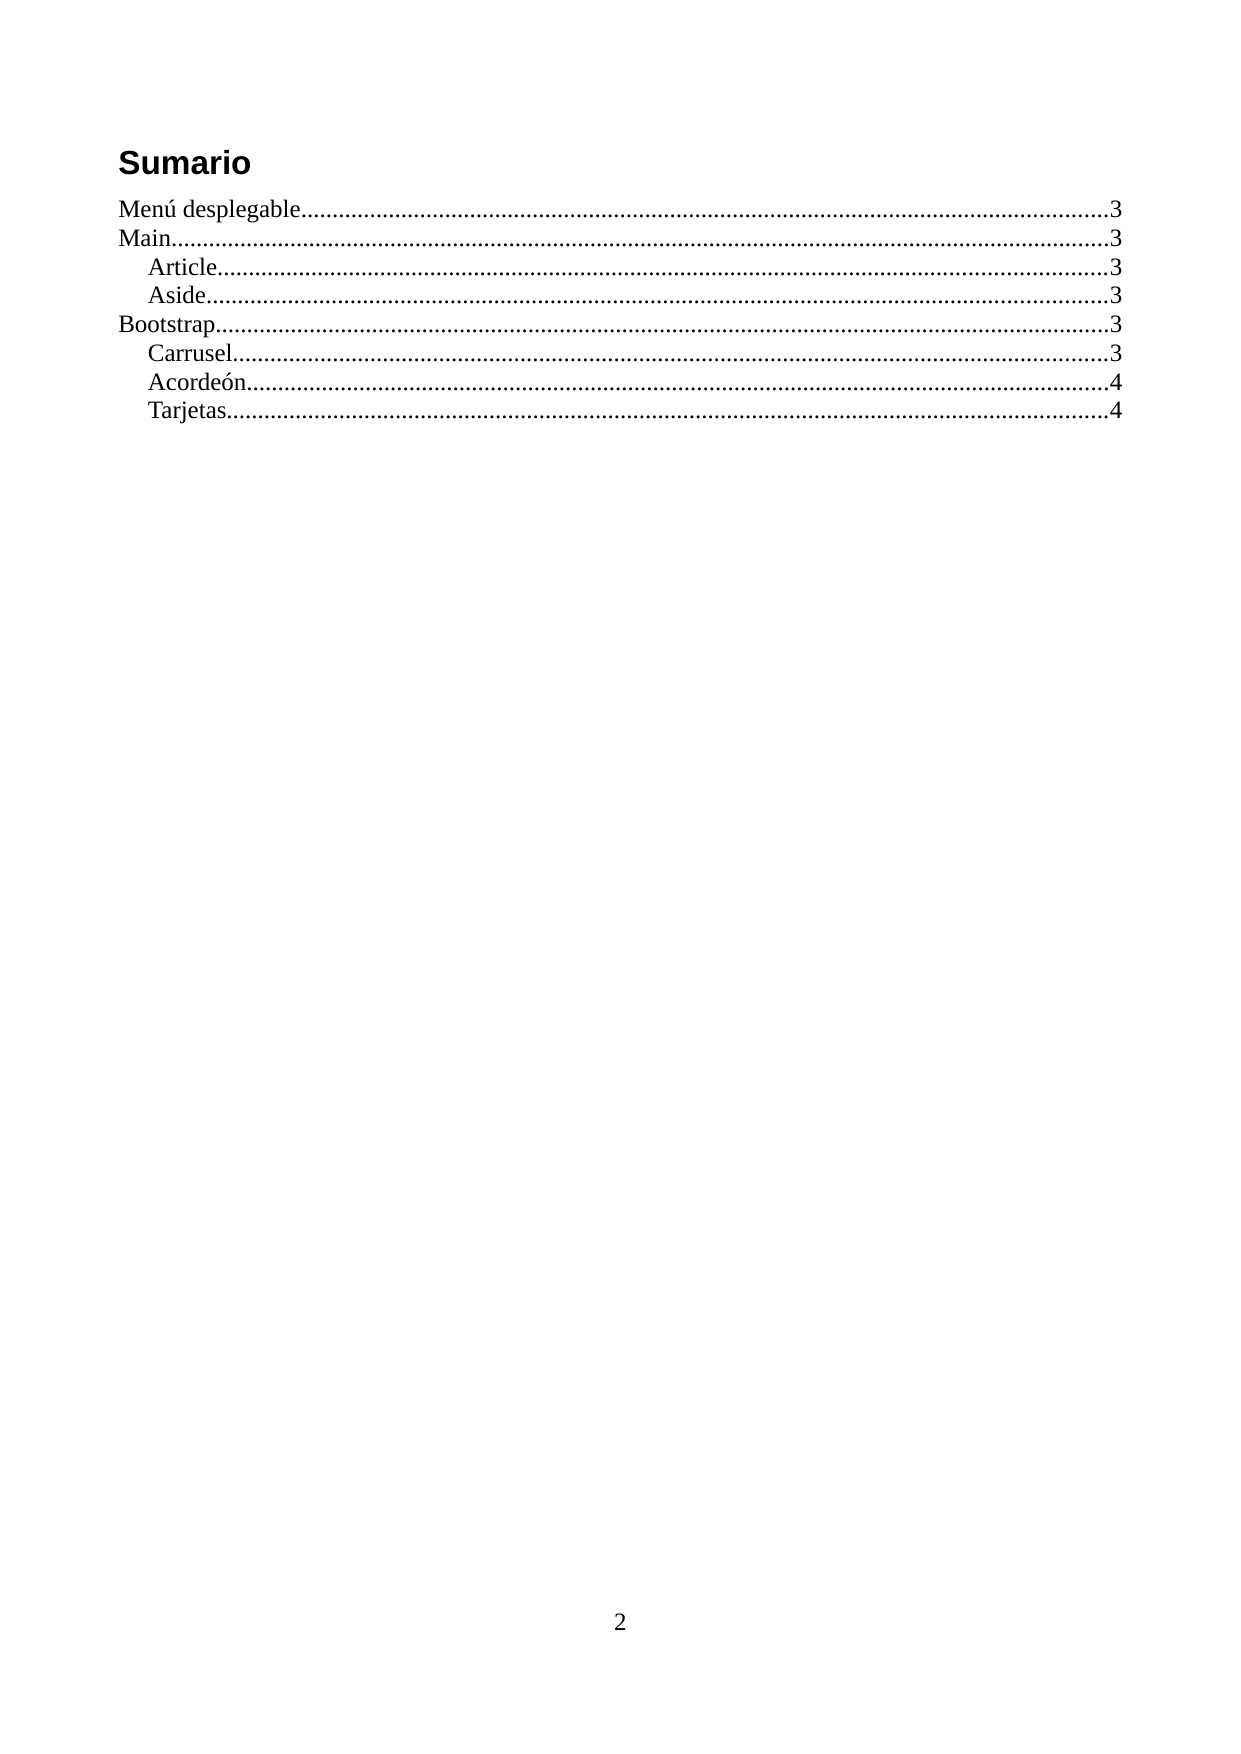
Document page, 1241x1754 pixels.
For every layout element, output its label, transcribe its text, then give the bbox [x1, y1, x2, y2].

text Carrusel 3 [148, 338, 1122, 367]
text Article 3 [148, 252, 1122, 280]
text Aside 3 [148, 280, 1122, 309]
text Main 3 [118, 223, 1122, 252]
text Menú desplegable 3 [118, 194, 1122, 223]
text Acordeón 4 [148, 367, 1122, 395]
text Bootstrap 3 [118, 309, 1122, 338]
text Tarjetas 4 [148, 395, 1122, 424]
subtitle Sumario [118, 143, 1122, 182]
